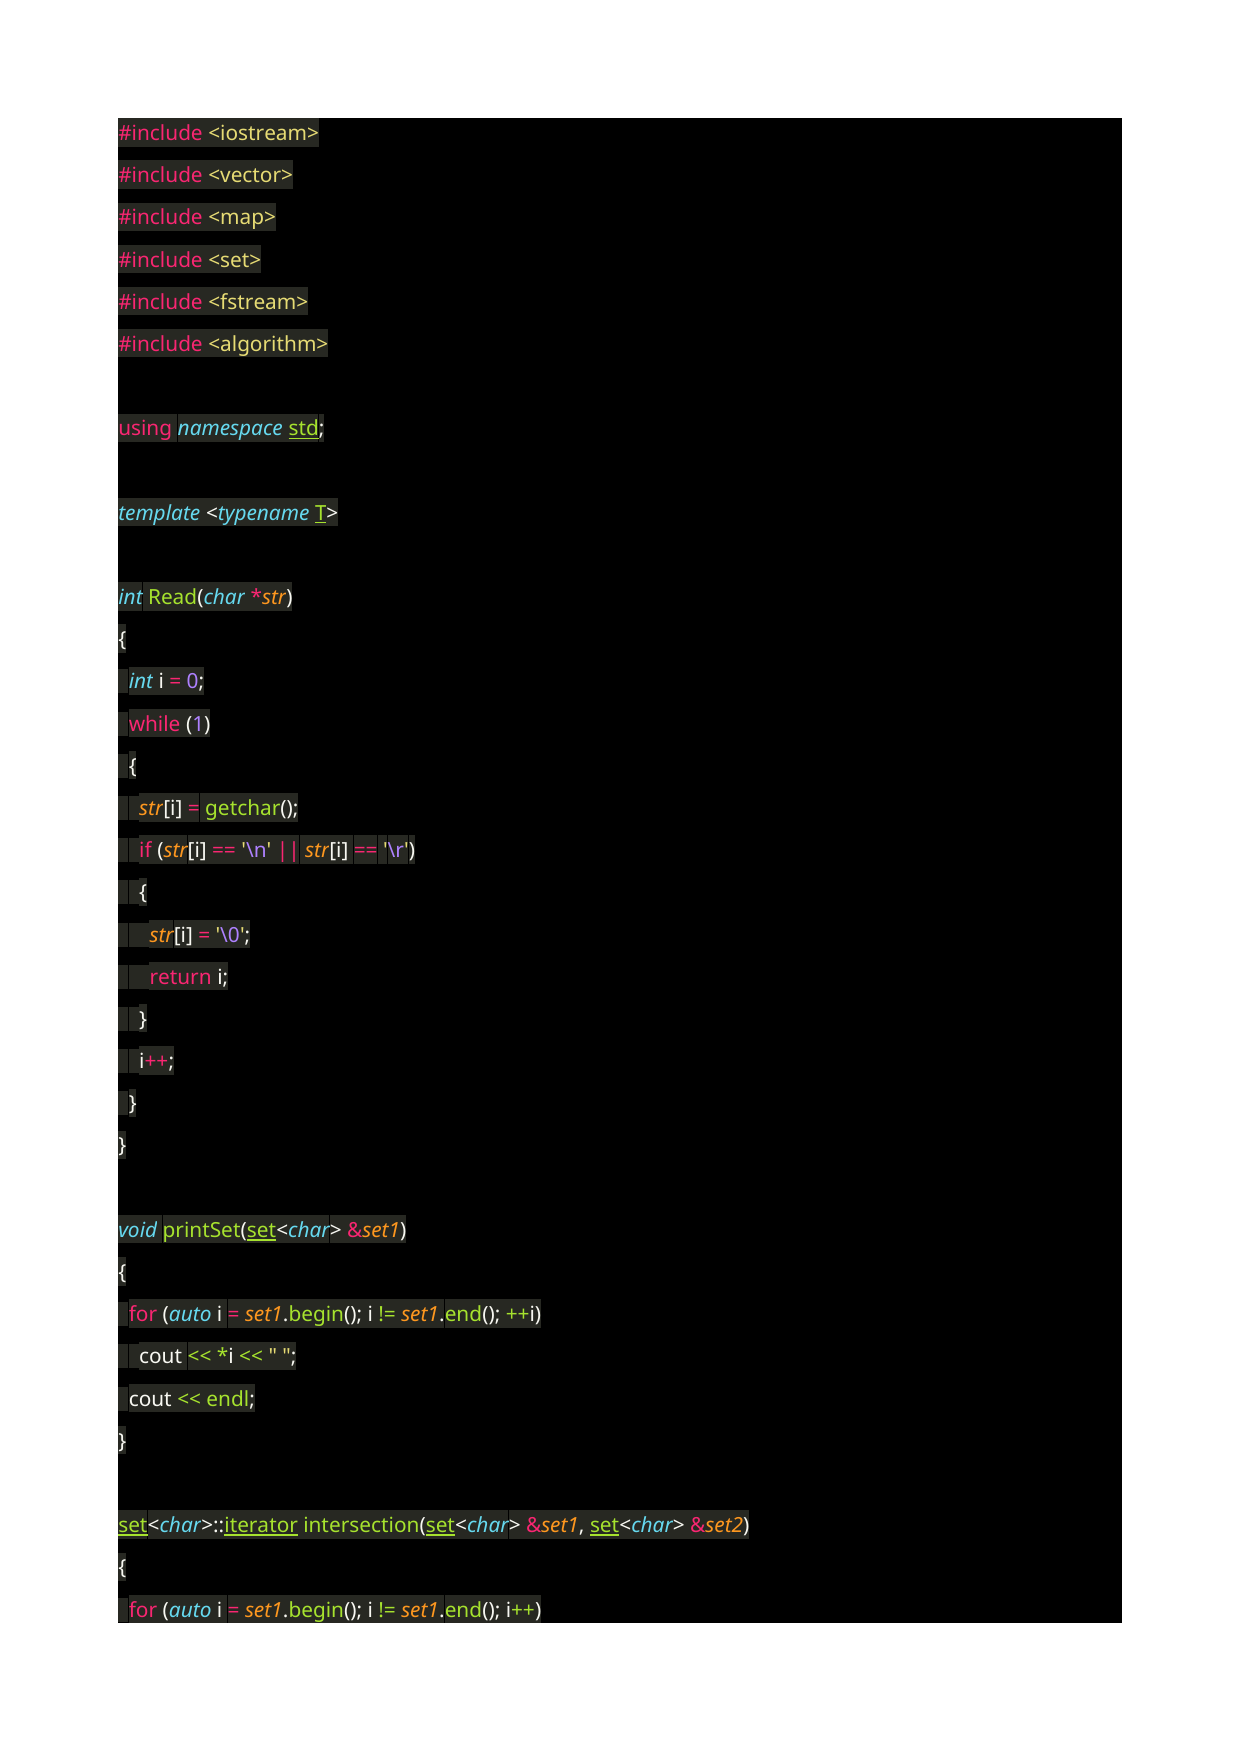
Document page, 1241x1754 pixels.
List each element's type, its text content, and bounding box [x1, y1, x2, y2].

text { [118, 1243, 1122, 1286]
text #include <fstream> [118, 273, 1122, 315]
text int Read(char *str) [118, 568, 1122, 611]
text #include <algorithm> [118, 315, 1122, 357]
text { [118, 1539, 1122, 1581]
text #include <map> [118, 189, 1122, 231]
text str[i] = '\0'; [118, 906, 1122, 948]
text for (auto i = set1.begin(); i != set1.end(); ++i) [118, 1286, 1122, 1328]
text cout << *i << " "; [118, 1328, 1122, 1370]
text for (auto i = set1.begin(); i != set1.end(); i++) [118, 1581, 1122, 1623]
text void printSet(set<char> &set1) [118, 1201, 1122, 1243]
text while (1) [118, 695, 1122, 737]
text { [118, 737, 1122, 779]
text } [118, 990, 1122, 1032]
text } [118, 1117, 1122, 1159]
text int i = 0; [118, 653, 1122, 695]
text if (str[i] == '\n' || str[i] == '\r') [118, 822, 1122, 864]
text #include <iostream> [118, 118, 1122, 147]
text } [118, 1075, 1122, 1117]
text #include <set> [118, 231, 1122, 273]
text } [118, 1412, 1122, 1454]
text using namespace std; [118, 400, 1122, 442]
text { [118, 611, 1122, 653]
text i++; [118, 1032, 1122, 1075]
text #include <vector> [118, 147, 1122, 189]
text cout << endl; [118, 1370, 1122, 1412]
text template <typename T> [118, 484, 1122, 526]
text set<char>::iterator intersection(set<char> &set1, set<char> &set2) [118, 1497, 1122, 1539]
text { [118, 864, 1122, 906]
text str[i] = getchar(); [118, 779, 1122, 822]
text return i; [118, 948, 1122, 990]
